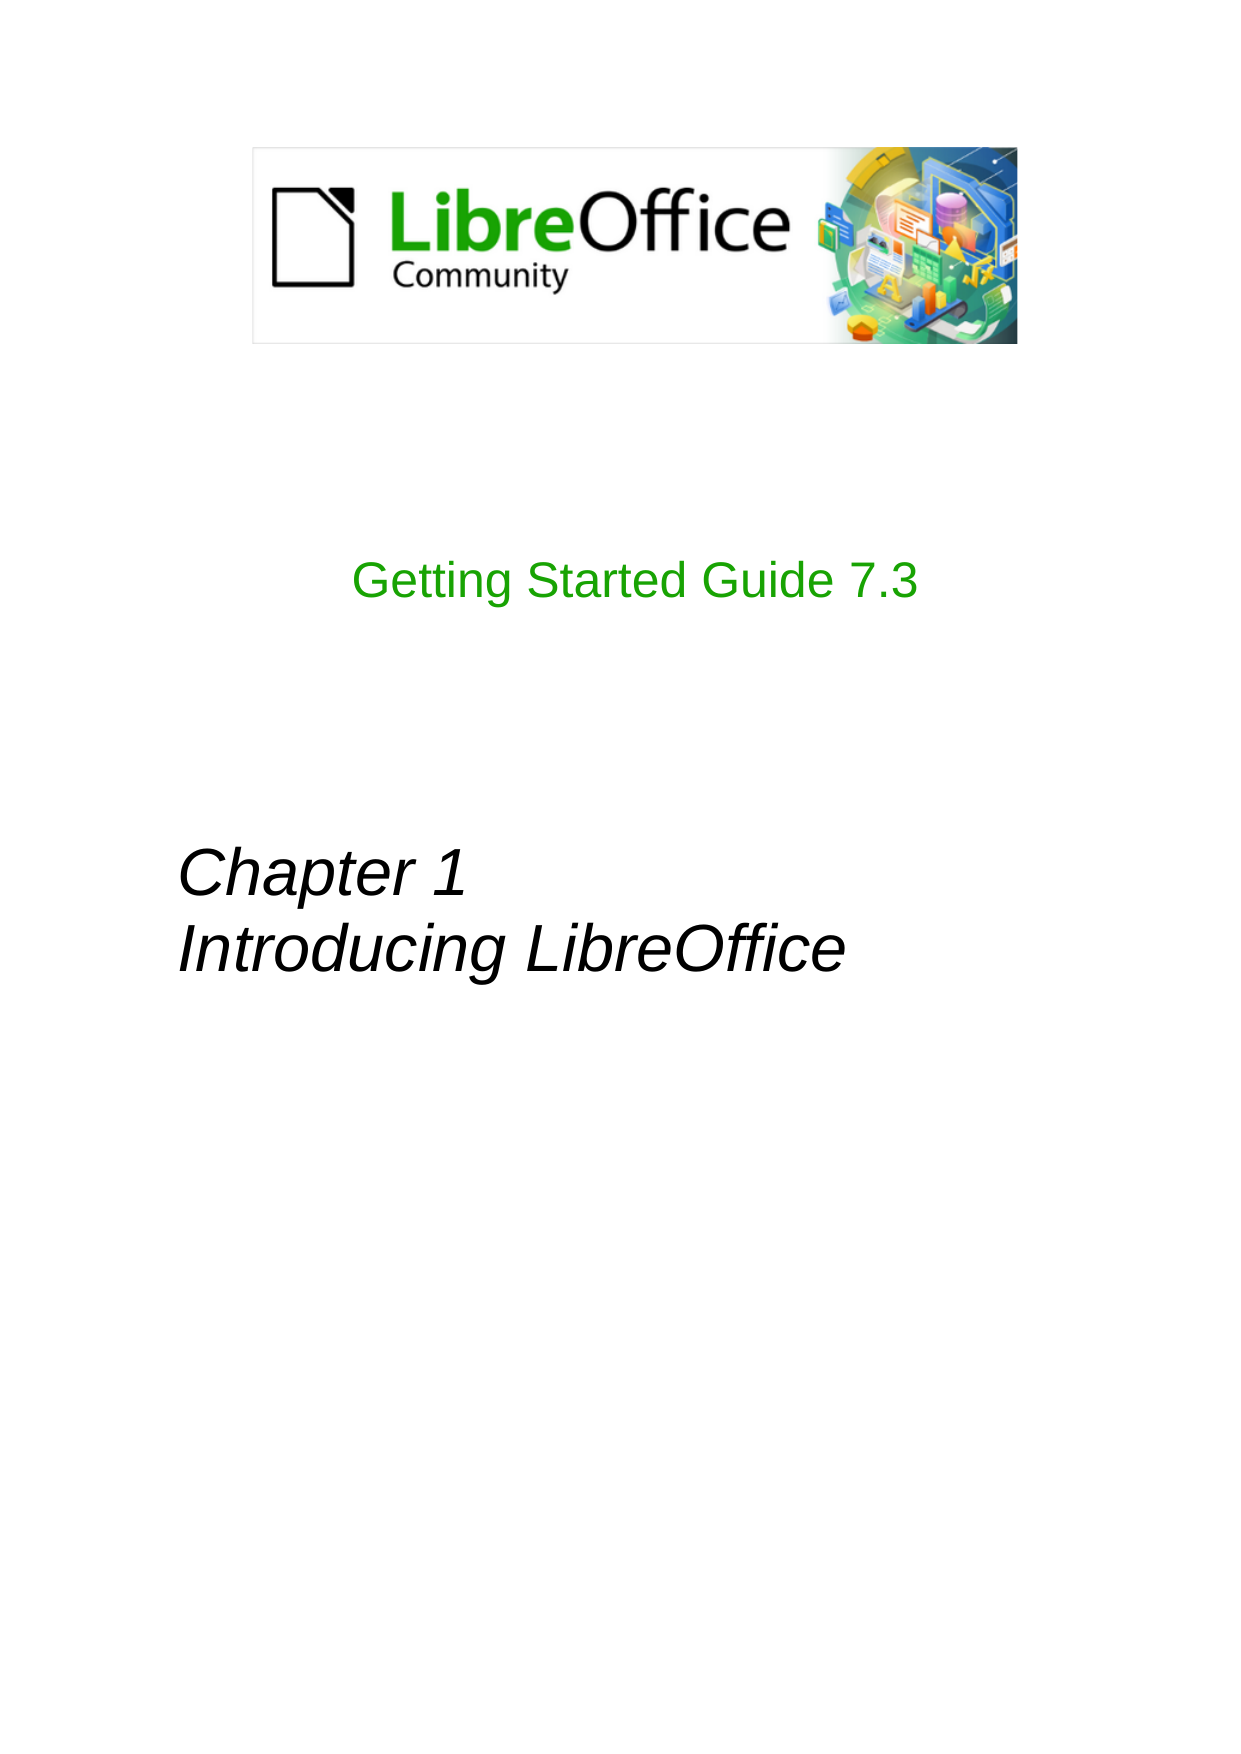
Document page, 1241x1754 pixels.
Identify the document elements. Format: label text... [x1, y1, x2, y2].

picture [252, 147, 1018, 344]
title Chapter 1 Introducing LibreOffice [177, 833, 1093, 986]
text Getting Started Guide 7.3 [177, 550, 1093, 608]
